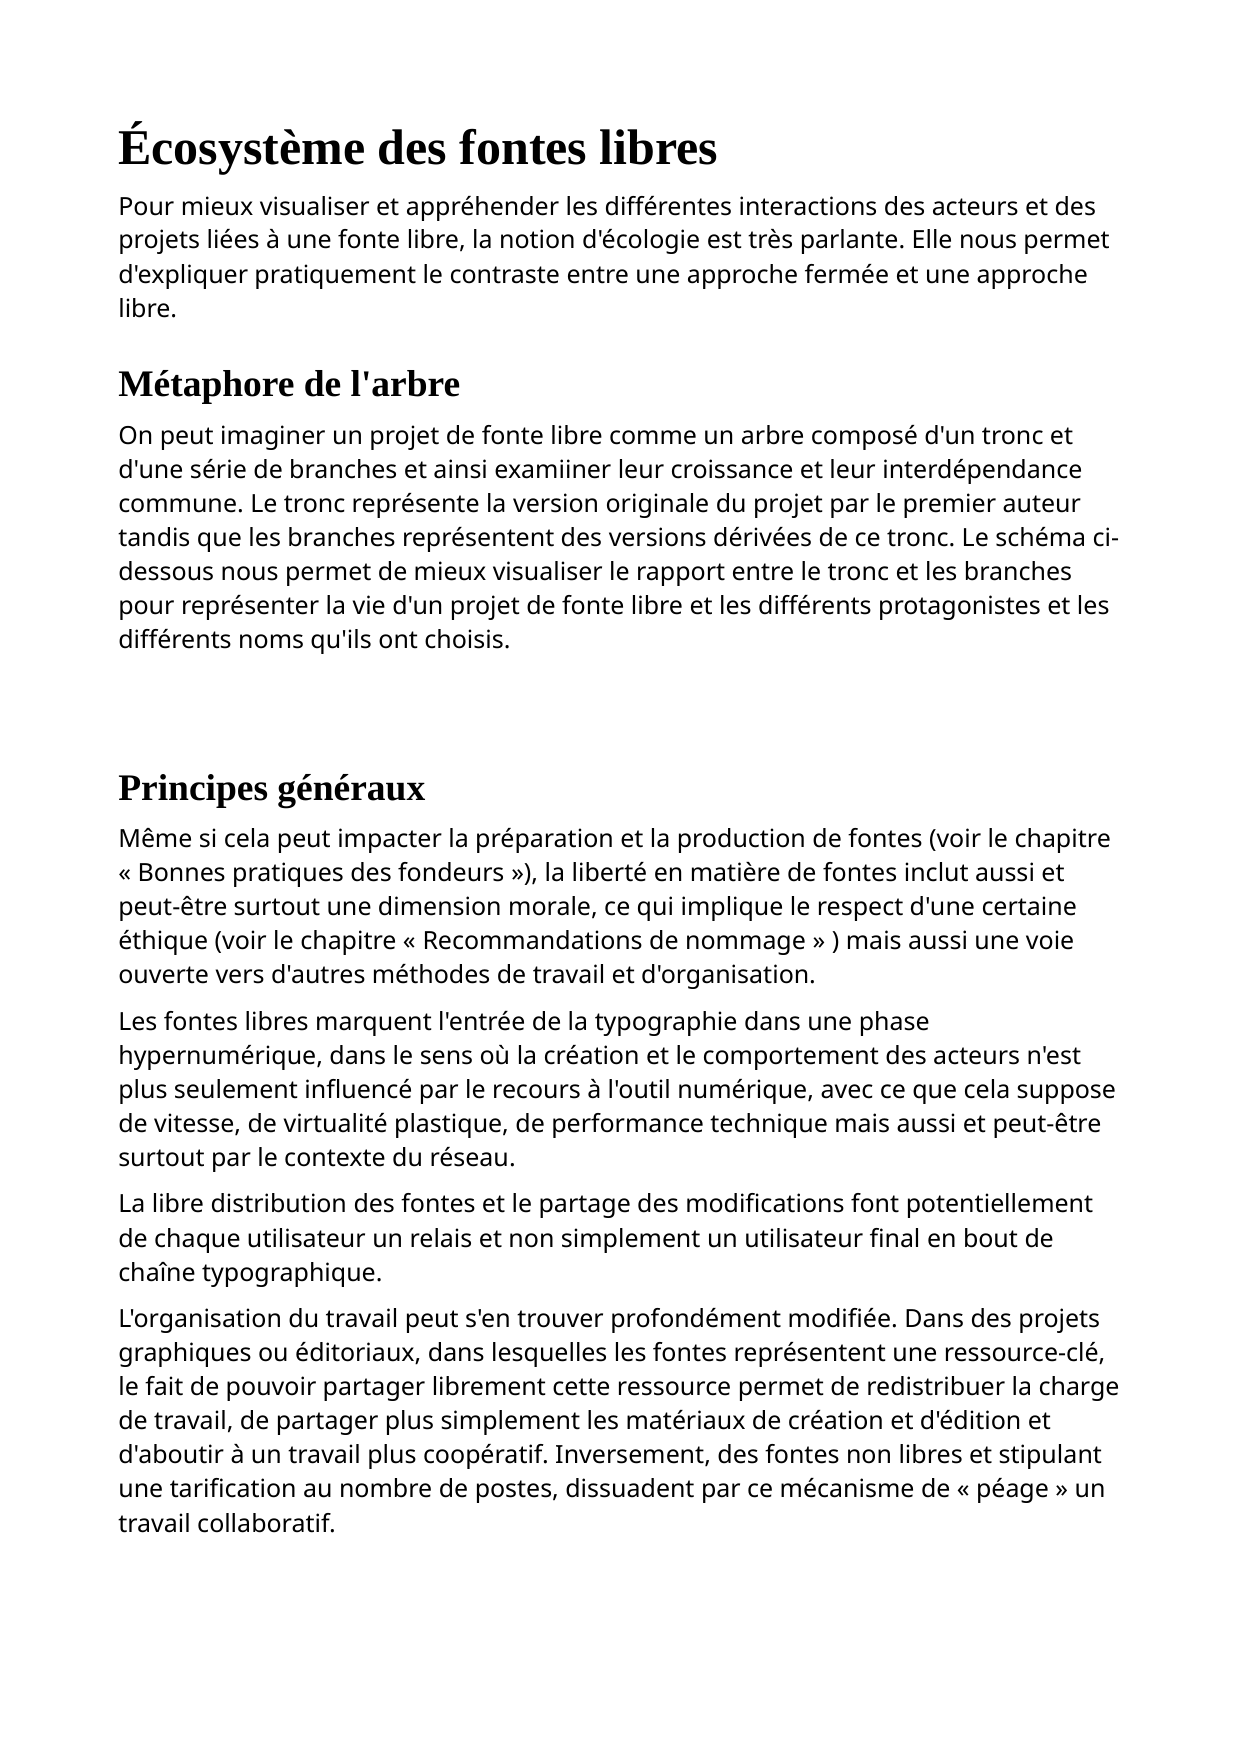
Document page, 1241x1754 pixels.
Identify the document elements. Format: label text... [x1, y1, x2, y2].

text Les fontes libres marquent l'entrée de la typographie dans une phase hypernumérique, dans le sens où la création et le comportement des acteurs n'est plus seulement influencé par le recours à l'outil numérique, avec ce que cela suppose de vitesse, de virtualité plastique, de performance technique mais aussi et peut-être surtout par le contexte du réseau. [118, 1003, 1122, 1174]
subtitle Écosystème des fontes libres [118, 118, 1122, 176]
text Pour mieux visualiser et appréhender les différentes interactions des acteurs et des projets liées à une fonte libre, la notion d'écologie est très parlante. Elle nous permet d'expliquer pratiquement le contraste entre une approche fermée et une approche libre. [118, 188, 1122, 324]
text La libre distribution des fontes et le partage des modifications font potentiellement de chaque utilisateur un relais et non simplement un utilisateur final en bout de chaîne typographique. [118, 1186, 1122, 1288]
subtitle Métaphore de l'arbre [118, 362, 1122, 405]
subtitle Principes généraux [118, 765, 1122, 808]
text On peut imaginer un projet de fonte libre comme un arbre composé d'un tronc et d'une série de branches et ainsi examiiner leur croissance et leur interdépendance commune. Le tronc représente la version originale du projet par le premier auteur tandis que les branches représentent des versions dérivées de ce tronc. Le schéma ci-dessous nous permet de mieux visualiser le rapport entre le tronc et les branches pour représenter la vie d'un projet de fonte libre et les différents protagonistes et les différents noms qu'ils ont choisis. [118, 417, 1122, 656]
text L'organisation du travail peut s'en trouver profondément modifiée. Dans des projets graphiques ou éditoriaux, dans lesquelles les fontes représentent une ressource-clé, le fait de pouvoir partager librement cette ressource permet de redistribuer la charge de travail, de partager plus simplement les matériaux de création et d'édition et d'aboutir à un travail plus coopératif. Inversement, des fontes non libres et stipulant une tarification au nombre de postes, dissuadent par ce mécanisme de « péage » un travail collaboratif. [118, 1301, 1122, 1539]
text Même si cela peut impacter la préparation et la production de fontes (voir le chapitre « Bonnes pratiques des fondeurs »), la liberté en matière de fontes inclut aussi et peut-être surtout une dimension morale, ce qui implique le respect d'une certaine éthique (voir le chapitre « Recommandations de nommage » ) mais aussi une voie ouverte vers d'autres méthodes de travail et d'organisation. [118, 821, 1122, 991]
